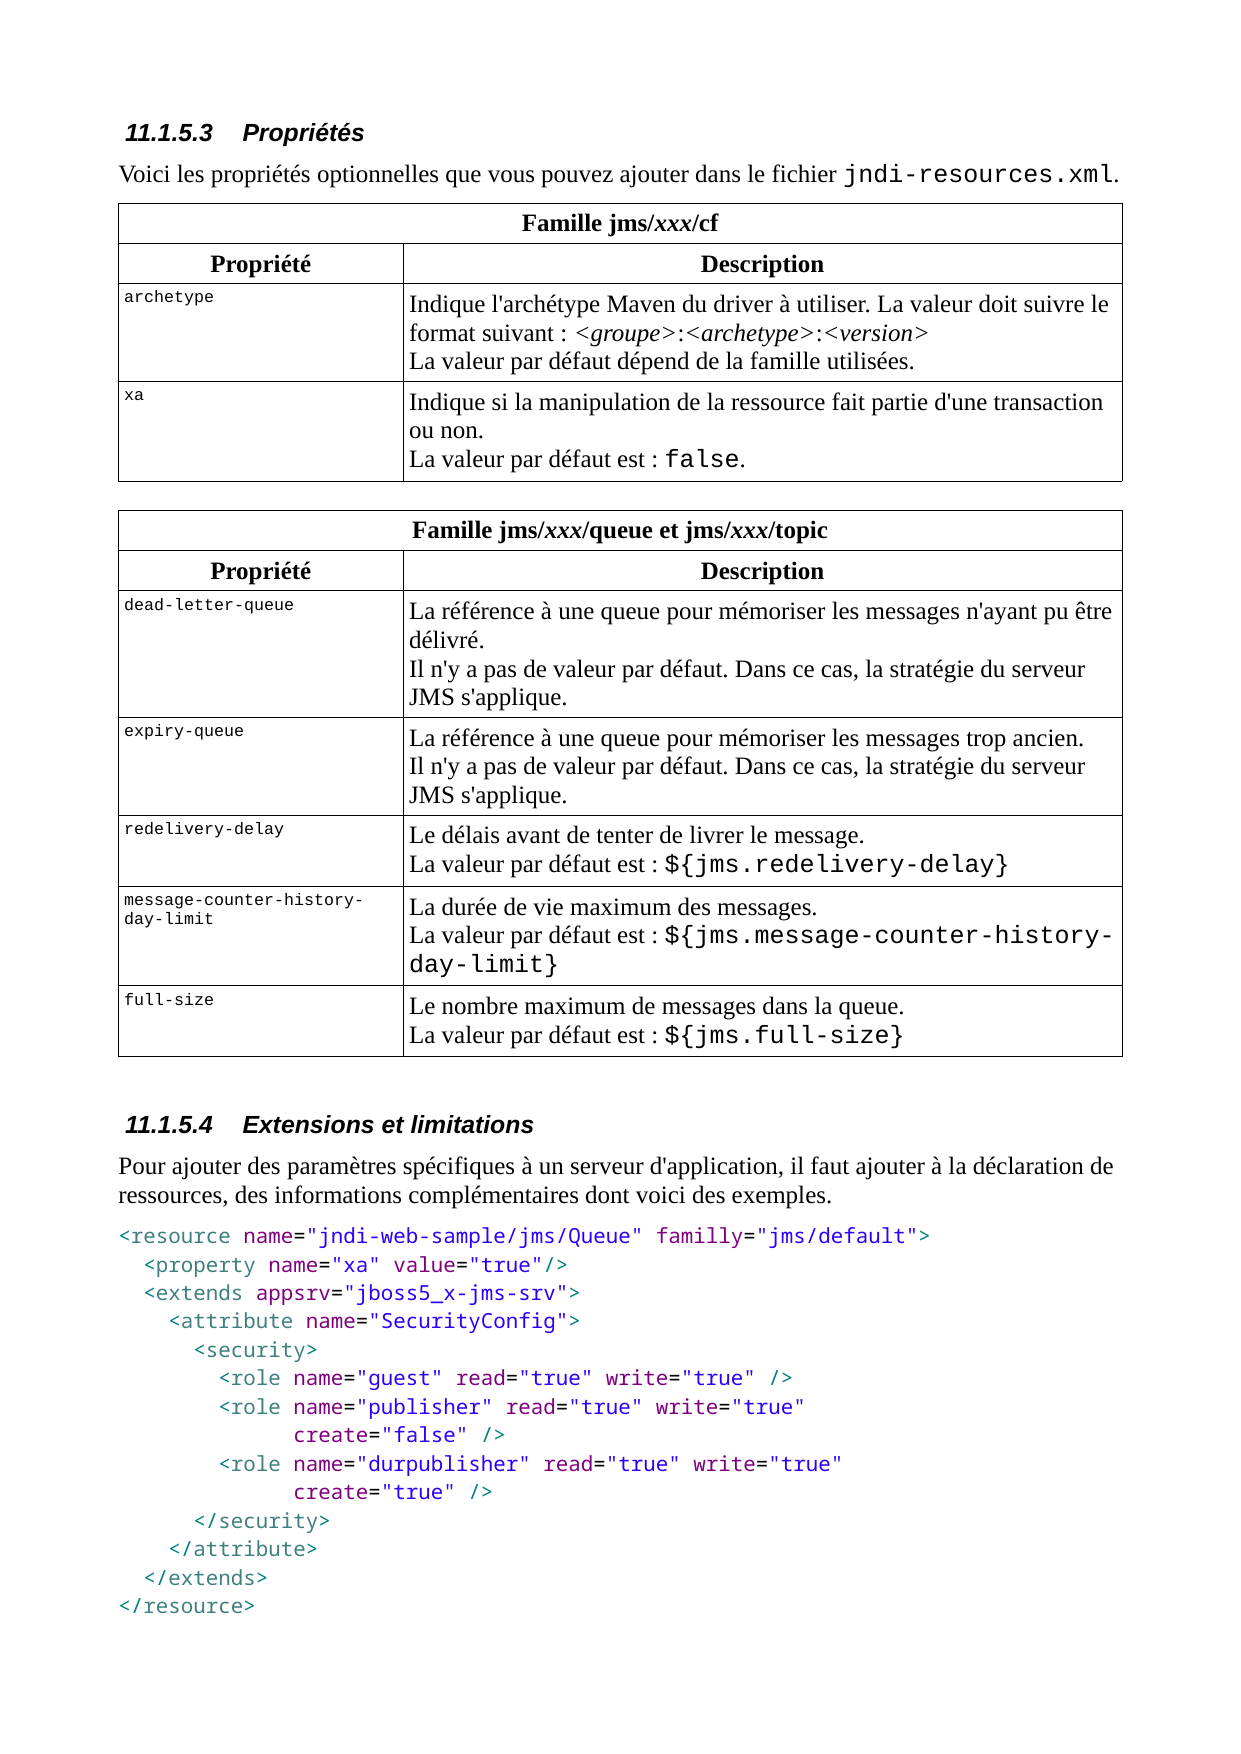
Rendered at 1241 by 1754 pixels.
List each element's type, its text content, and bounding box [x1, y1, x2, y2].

subtitle Extensions et limitations [118, 1110, 1122, 1139]
text create="false" /> [118, 1420, 1122, 1449]
text <role name="guest" read="true" write="true" /> [118, 1363, 1122, 1392]
text <role name="durpublisher" read="true" write="true" [118, 1449, 1122, 1477]
table_cell La référence à une queue pour mémoriser les messages n'ayant pu être délivré. Il n'y a pas de valeur par défaut. Dans ce cas, la stratégie du serveur JMS s'applique. [404, 591, 1122, 717]
text </resource> [118, 1591, 1122, 1619]
text Voici les propriétés optionnelles que vous pouvez ajouter dans le fichier jndi-resources.xml. [118, 159, 1122, 190]
text create="true" /> [118, 1477, 1122, 1506]
text </security> [118, 1506, 1122, 1534]
table_cell Le délais avant de tenter de livrer le message. La valeur par défaut est : ${jms.redelivery-delay} [404, 816, 1122, 886]
table_cell full-size [119, 986, 403, 1056]
table_cell xa [119, 382, 403, 481]
table_header Famille jms/xxx/cf [119, 204, 1122, 243]
text <resource name="jndi-web-sample/jms/Queue" familly="jms/default"> [118, 1221, 1122, 1250]
table_cell dead-letter-queue [119, 591, 403, 717]
table_cell Description [404, 244, 1122, 283]
text <attribute name="SecurityConfig"> [118, 1307, 1122, 1335]
table_cell expiry-queue [119, 718, 403, 815]
text <security> [118, 1335, 1122, 1363]
table_cell Propriété [119, 244, 403, 283]
text <property name="xa" value="true"/> [118, 1250, 1122, 1278]
table_cell Description [404, 551, 1122, 590]
table_cell Indique si la manipulation de la ressource fait partie d'une transaction ou non. La valeur par défaut est : false. [404, 382, 1122, 481]
table_cell La durée de vie maximum des messages. La valeur par défaut est : ${jms.message-counter-history-day-limit} [404, 887, 1122, 985]
text </attribute> [118, 1534, 1122, 1563]
table_cell message-counter-history-day-limit [119, 887, 403, 985]
table_cell Propriété [119, 551, 403, 590]
table_cell La référence à une queue pour mémoriser les messages trop ancien. Il n'y a pas de valeur par défaut. Dans ce cas, la stratégie du serveur JMS s'applique. [404, 718, 1122, 815]
subtitle Propriétés [118, 118, 1122, 147]
table_cell Le nombre maximum de messages dans la queue. La valeur par défaut est : ${jms.full-size} [404, 986, 1122, 1056]
table_cell redelivery-delay [119, 816, 403, 886]
table_cell archetype [119, 284, 403, 381]
text Pour ajouter des paramètres spécifiques à un serveur d'application, il faut ajouter à la déclaration de ressources, des informations complémentaires dont voici des exemples. [118, 1151, 1122, 1209]
text <extends appsrv="jboss5_x-jms-srv"> [118, 1278, 1122, 1307]
text </extends> [118, 1563, 1122, 1591]
table_cell Indique l'archétype Maven du driver à utiliser. La valeur doit suivre le format suivant : <groupe>:<archetype>:<version> La valeur par défaut dépend de la famille utilisées. [404, 284, 1122, 381]
text <role name="publisher" read="true" write="true" [118, 1392, 1122, 1420]
table_header Famille jms/xxx/queue et jms/xxx/topic [119, 511, 1122, 550]
